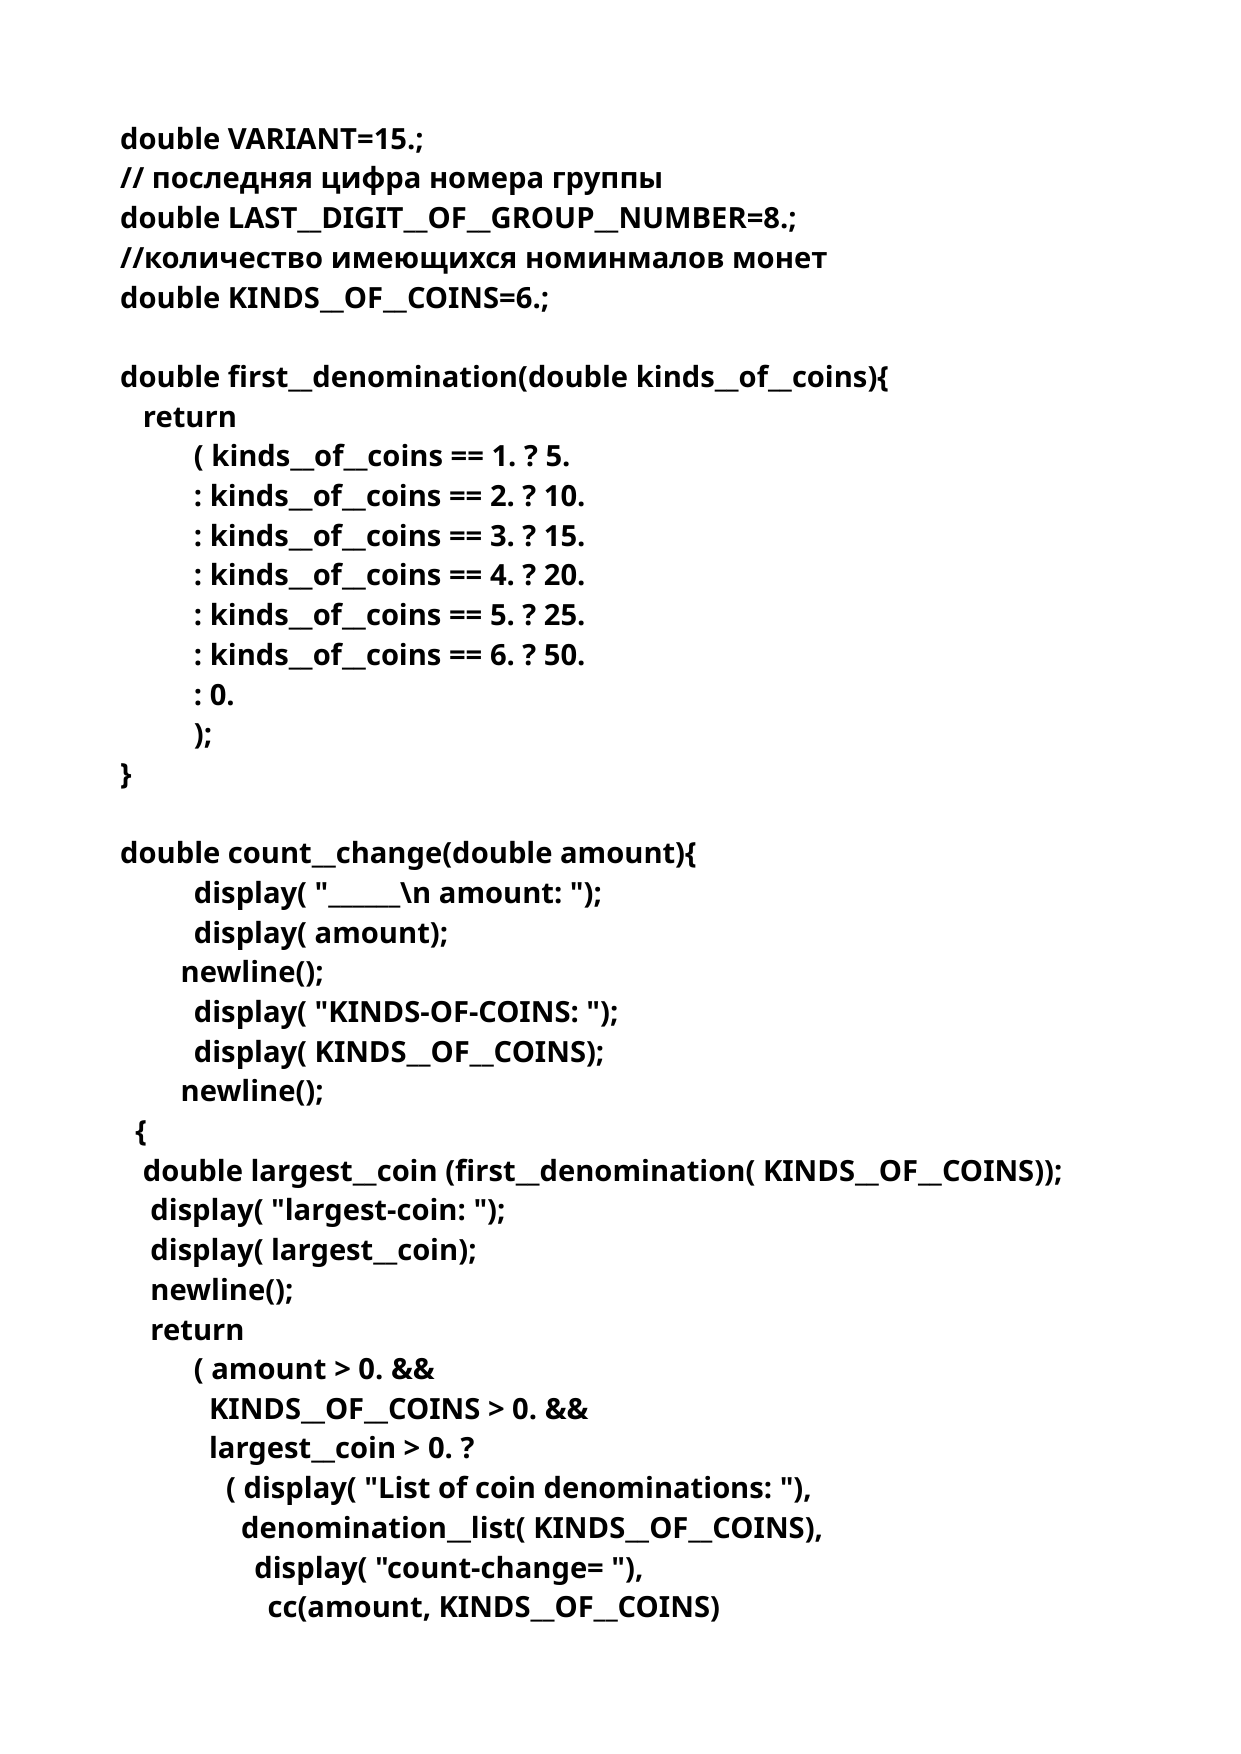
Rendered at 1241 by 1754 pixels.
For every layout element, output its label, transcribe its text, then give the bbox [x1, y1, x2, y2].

text // последняя цифра номера группы [120, 158, 1120, 197]
text newline(); [120, 1071, 1120, 1110]
text ( kinds__of__coins == 1. ? 5. [120, 436, 1120, 475]
text cc(amount, KINDS__OF__COINS) [120, 1587, 1120, 1626]
text display( largest__coin); [120, 1229, 1120, 1269]
text display( "______\n amount: "); [120, 872, 1120, 912]
text denomination__list( KINDS__OF__COINS), [120, 1507, 1120, 1547]
text KINDS__OF__COINS > 0. && [120, 1388, 1120, 1428]
text //количество имеющихся номинмалов монет [120, 237, 1120, 277]
text double KINDS__OF__COINS=6.; [120, 277, 1120, 317]
text ); [120, 713, 1120, 753]
text : kinds__of__coins == 4. ? 20. [120, 555, 1120, 594]
text : kinds__of__coins == 5. ? 25. [120, 594, 1120, 634]
text newline(); [120, 952, 1120, 991]
text : kinds__of__coins == 3. ? 15. [120, 515, 1120, 555]
text newline(); [120, 1269, 1120, 1309]
text : kinds__of__coins == 2. ? 10. [120, 475, 1120, 515]
text display( "KINDS-OF-COINS: "); [120, 991, 1120, 1031]
text display( KINDS__OF__COINS); [120, 1031, 1120, 1071]
text ( display( "List of coin denominations: "), [120, 1467, 1120, 1507]
text display( "count-change= "), [120, 1547, 1120, 1587]
text double VARIANT=15.; [120, 118, 1120, 158]
text double LAST__DIGIT__OF__GROUP__NUMBER=8.; [120, 197, 1120, 237]
text display( amount); [120, 912, 1120, 952]
text { [120, 1110, 1120, 1150]
text : kinds__of__coins == 6. ? 50. [120, 634, 1120, 674]
text return [120, 1309, 1120, 1348]
text double count__change(double amount){ [120, 832, 1120, 872]
text : 0. [120, 674, 1120, 713]
text double largest__coin (first__denomination( KINDS__OF__COINS)); [120, 1150, 1120, 1190]
text } [120, 753, 1120, 793]
text display( "largest-coin: "); [120, 1190, 1120, 1229]
text double first__denomination(double kinds__of__coins){ [120, 356, 1120, 396]
text ( amount > 0. && [120, 1348, 1120, 1388]
text return [120, 396, 1120, 436]
text largest__coin > 0. ? [120, 1428, 1120, 1467]
